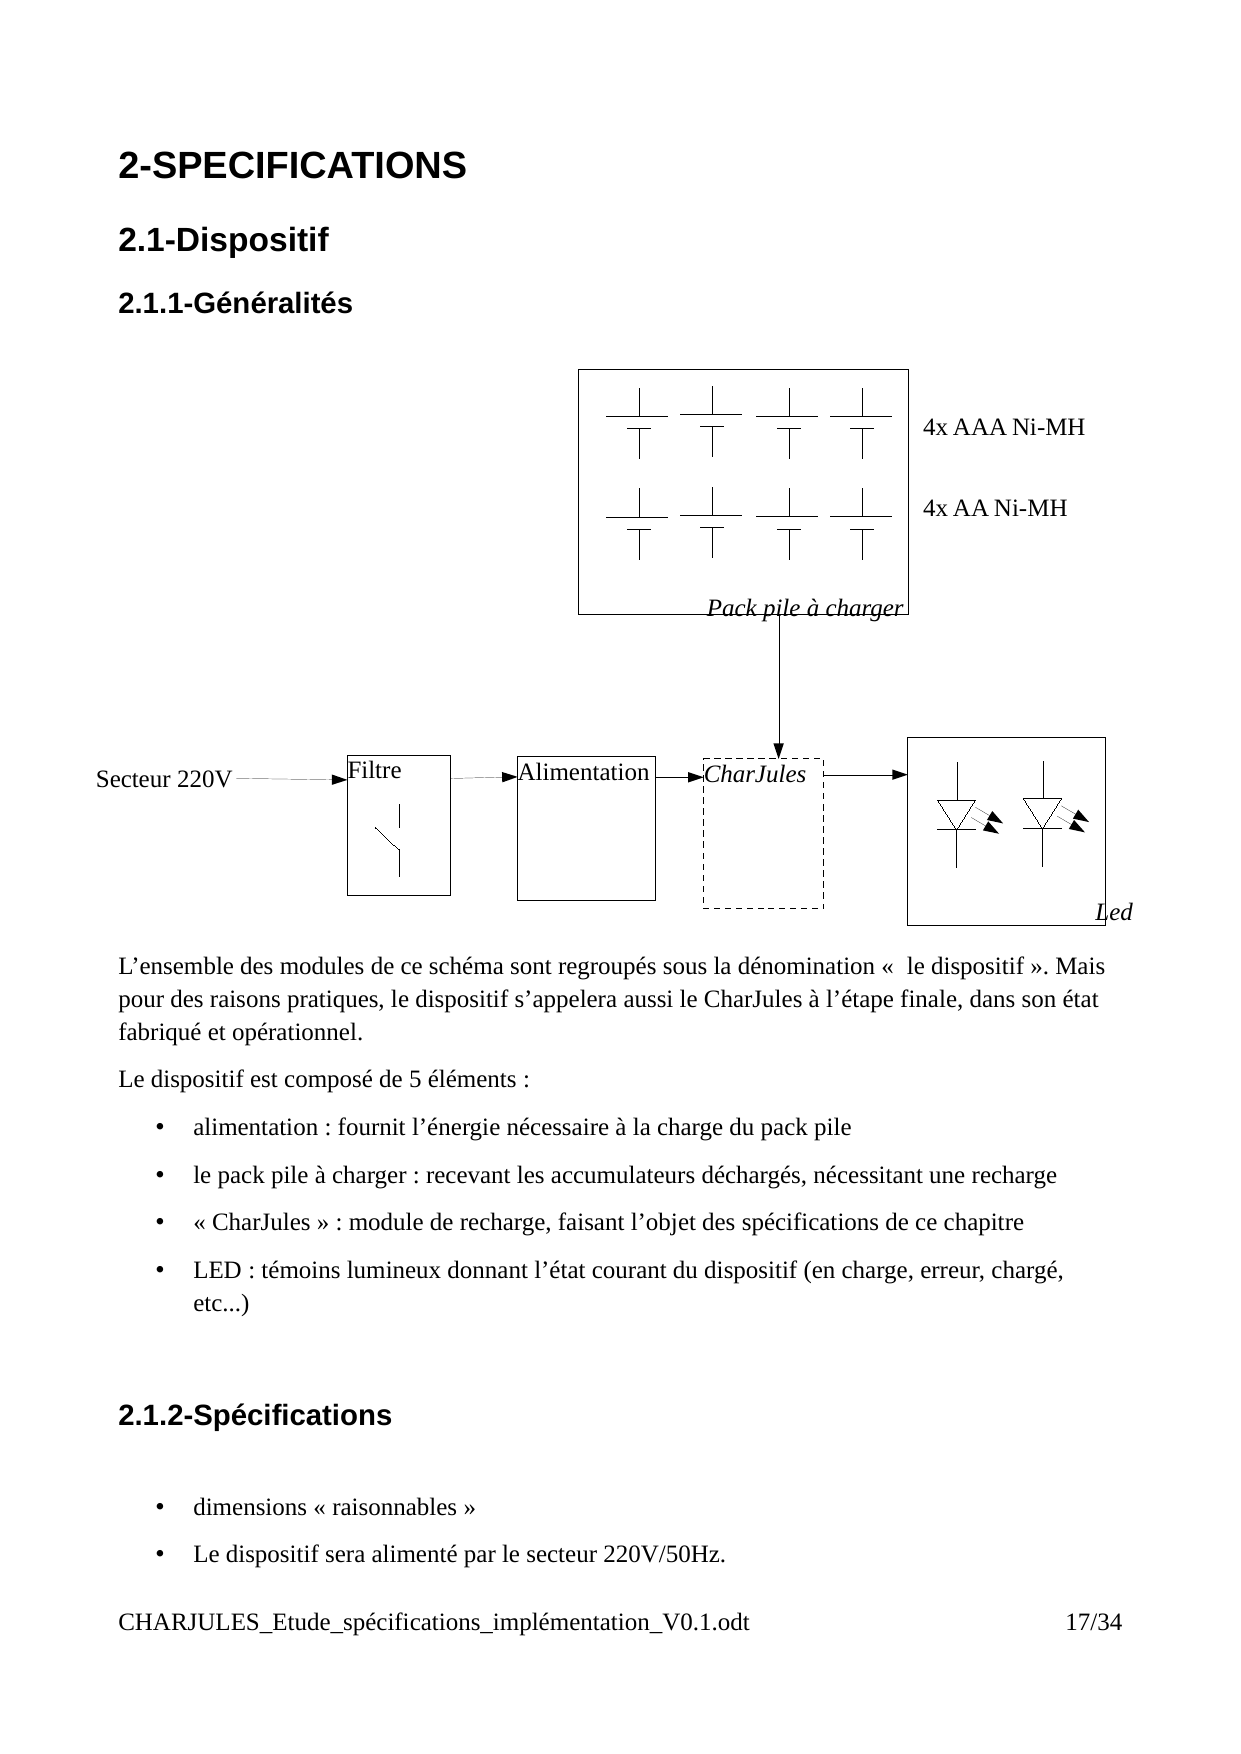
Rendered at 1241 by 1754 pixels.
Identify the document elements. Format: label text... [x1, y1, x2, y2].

subtitle 2.1-Dispositif [118, 220, 1122, 259]
list « CharJules » : module de recharge, faisant l’objet des spécifications de ce chapitre [156, 1207, 1122, 1236]
text L’ensemble des modules de ce schéma sont regroupés sous la dénomination « le dispositif ». Mais pour des raisons pratiques, le dispositif s’appelera aussi le CharJules à l’étape finale, dans son état fabriqué et opérationnel. [118, 951, 1122, 1046]
subtitle 2.1.2-Spécifications [118, 1398, 1122, 1432]
list alimentation : fournit l’énergie nécessaire à la charge du pack pile [156, 1112, 1122, 1141]
list le pack pile à charger : recevant les accumulateurs déchargés, nécessitant une recharge [156, 1160, 1122, 1188]
text Le dispositif est composé de 5 éléments : [118, 1064, 1122, 1093]
subtitle 2.1.1-Généralités [118, 286, 1122, 319]
list LED : témoins lumineux donnant l’état courant du dispositif (en charge, erreur, chargé, etc...) [156, 1255, 1122, 1317]
subtitle 2-SPECIFICATIONS [118, 143, 1122, 187]
list dimensions « raisonnables » [156, 1492, 1122, 1520]
list Le dispositif sera alimenté par le secteur 220V/50Hz. [156, 1539, 1122, 1568]
